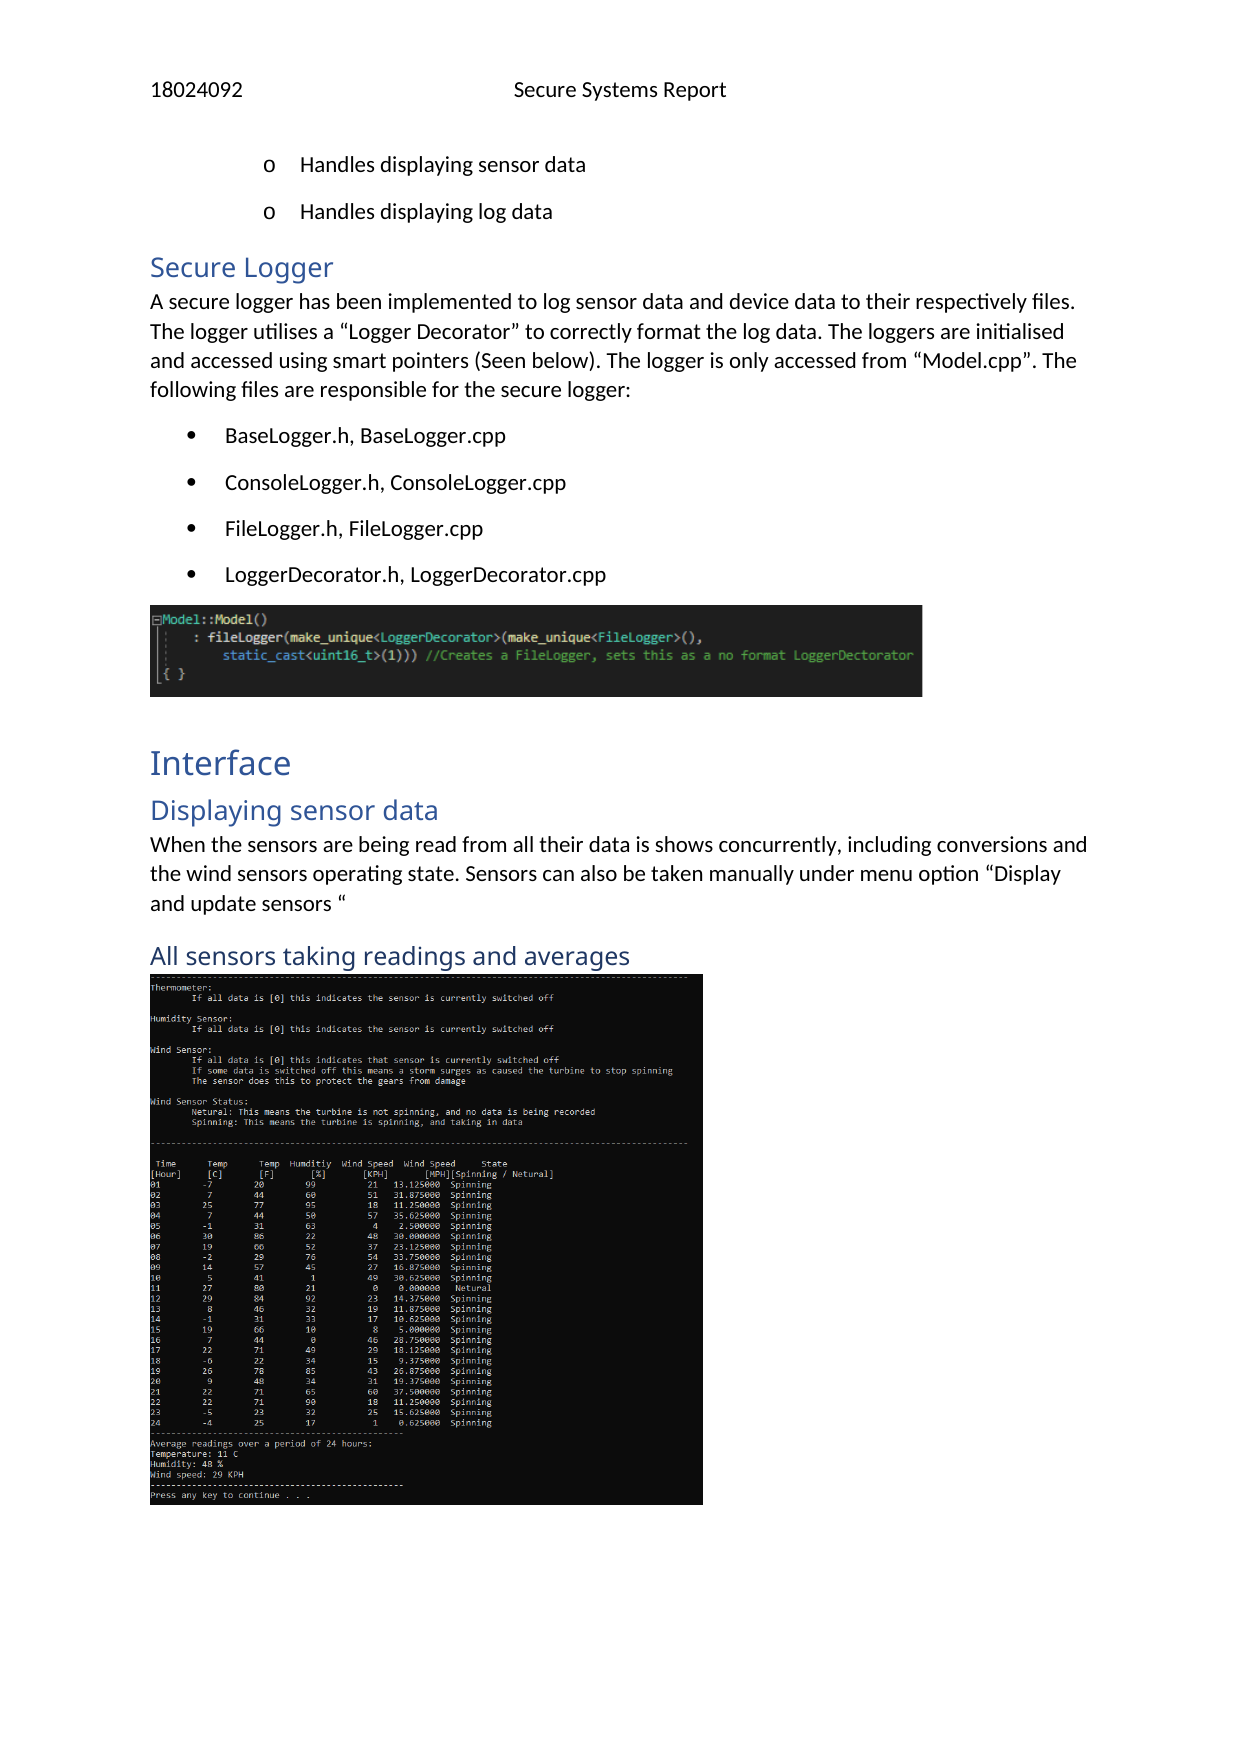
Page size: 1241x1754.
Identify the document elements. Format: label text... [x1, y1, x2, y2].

subtitle Displaying sensor data [150, 791, 1090, 828]
text A secure logger has been implemented to log sensor data and device data to their respectively files. The logger utilises a “Logger Decorator” to correctly format the log data. The loggers are initialised and accessed using smart pointers (Seen below). The logger is only accessed from “Model.cpp”. The following files are responsible for the secure logger: [150, 287, 1090, 403]
subtitle Interface [150, 739, 1090, 785]
list ConsoleLogger.h, ConsoleLogger.cpp [187, 468, 1090, 496]
list FileLogger.h, FileLogger.cpp [187, 514, 1090, 542]
list LoggerDecorator.h, LoggerDecorator.cpp [187, 560, 1090, 588]
list Handles displaying sensor data [262, 150, 1090, 179]
list BaseLogger.h, BaseLogger.cpp [187, 422, 1090, 449]
list Handles displaying log data [262, 197, 1090, 226]
text When the sensors are being read from all their data is shows concurrently, including conversions and the wind sensors operating state. Sensors can also be taken manually under menu option “Display and update sensors “ [150, 830, 1090, 917]
subtitle Secure Logger [150, 249, 1090, 286]
subtitle All sensors taking readings and averages [150, 939, 1090, 973]
